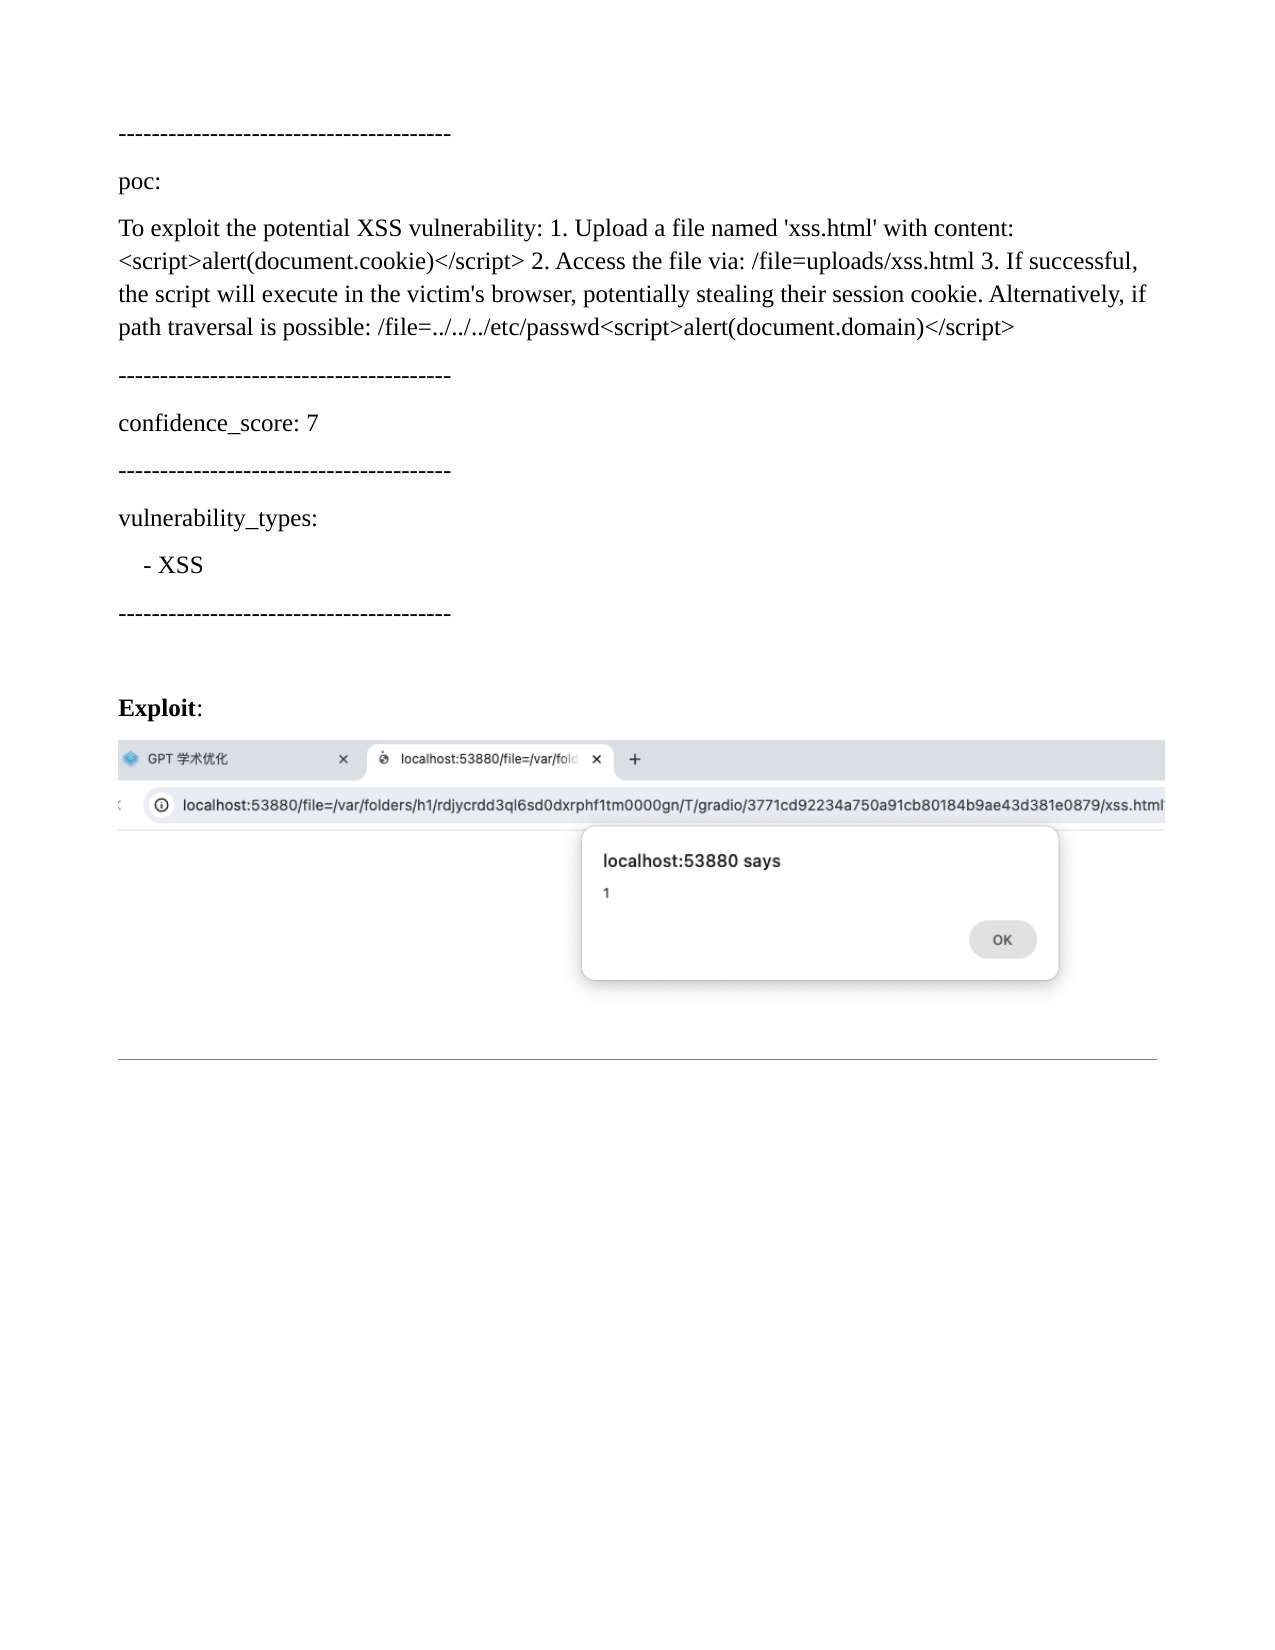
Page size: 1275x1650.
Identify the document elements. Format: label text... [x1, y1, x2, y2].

text ---------------------------------------- [118, 455, 1157, 484]
text vulnerability_types: [118, 503, 1157, 532]
text Exploit: [118, 693, 1157, 722]
text poc: [118, 166, 1157, 194]
text ---------------------------------------- [118, 598, 1157, 627]
picture [118, 740, 1166, 1026]
text To exploit the potential XSS vulnerability: 1. Upload a file named 'xss.html' with content: <script>alert(document.cookie)</script> 2. Access the file via: /file=uploads/xss.html 3. If successful, the script will execute in the victim's browser, potentially stealing their session cookie. Alternatively, if path traversal is possible: /file=../../../etc/passwd<script>alert(document.domain)</script> [118, 213, 1157, 341]
text - XSS [118, 550, 1157, 579]
text confidence_score: 7 [118, 408, 1157, 436]
text ---------------------------------------- [118, 360, 1157, 389]
text ---------------------------------------- [118, 118, 1157, 147]
